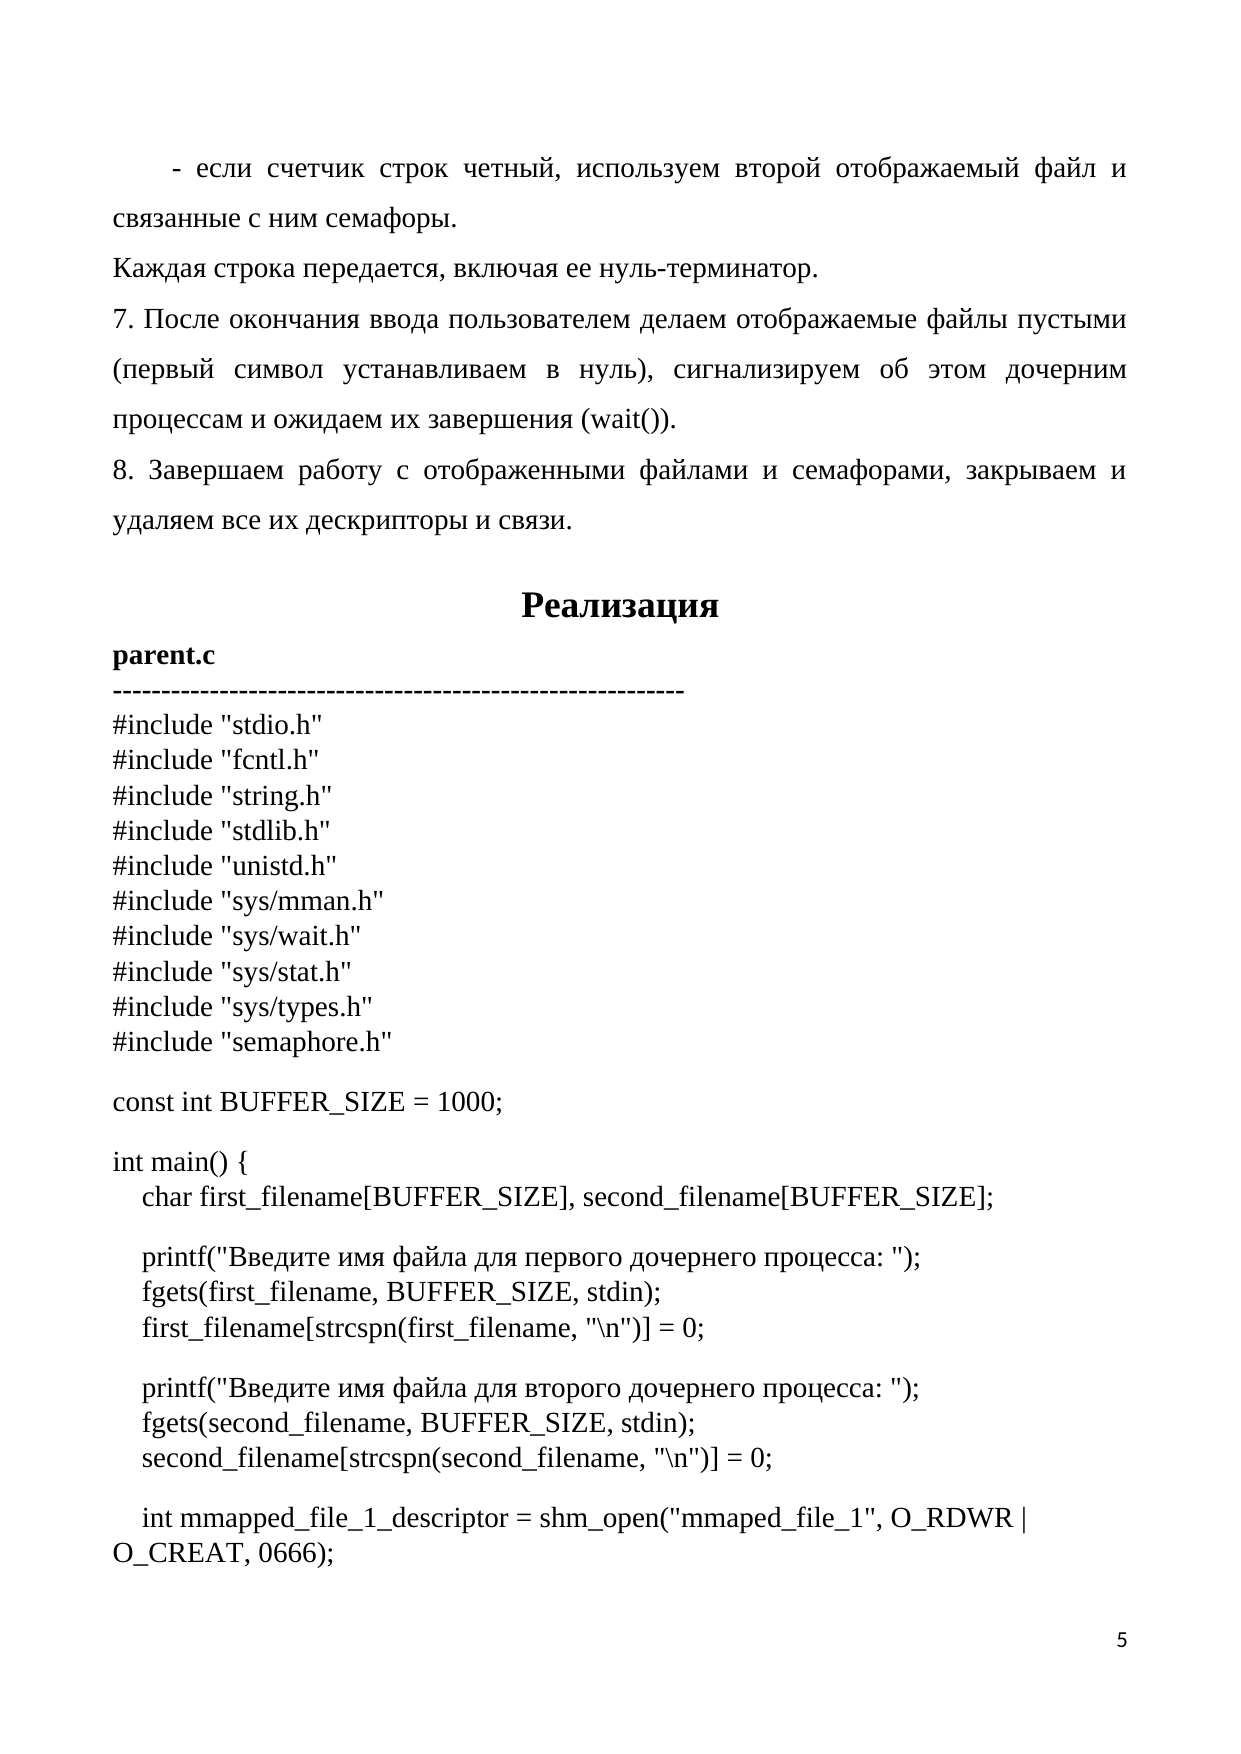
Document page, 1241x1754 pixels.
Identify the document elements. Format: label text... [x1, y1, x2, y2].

text printf("Введите имя файла для второго дочернего процесса: "); [112, 1370, 1128, 1403]
text fgets(second_filename, BUFFER_SIZE, stdin); [112, 1405, 1128, 1438]
text 7. После окончания ввода пользователем делаем отображаемые файлы пустыми (первый символ устанавливаем в нуль), сигнализируем об этом дочерним процессам и ожидаем их завершения (wait()). [112, 301, 1128, 435]
text first_filename[strcspn(first_filename, "\n")] = 0; [112, 1310, 1128, 1343]
text printf("Введите имя файла для первого дочернего процесса: "); [112, 1239, 1128, 1273]
subtitle Реализация [112, 582, 1128, 625]
text 8. Завершаем работу с отображенными файлами и семафорами, закрываем и удаляем все их дескрипторы и связи. [112, 452, 1128, 536]
text #include "unistd.h" [112, 848, 1128, 882]
text - если счетчик строк четный, используем второй отображаемый файл и связанные с ним семафоры. [112, 150, 1128, 234]
text #include "stdlib.h" [112, 813, 1128, 846]
text int main() { [112, 1144, 1128, 1178]
text char first_filename[BUFFER_SIZE], second_filename[BUFFER_SIZE]; [112, 1179, 1128, 1213]
text #include "string.h" [112, 778, 1128, 811]
text Каждая строка передается, включая ее нуль-терминатор. [112, 251, 1128, 284]
text #include "sys/types.h" [112, 989, 1128, 1022]
text #include "sys/wait.h" [112, 918, 1128, 952]
text #include "sys/mman.h" [112, 883, 1128, 917]
text fgets(first_filename, BUFFER_SIZE, stdin); [112, 1274, 1128, 1308]
text parent.c [112, 637, 1128, 670]
text #include "semaphore.h" [112, 1024, 1128, 1058]
text ----------------------------------------------------------- #include "stdio.h" [112, 672, 1128, 741]
text #include "fcntl.h" [112, 742, 1128, 776]
text int mmapped_file_1_descriptor = shm_open("mmaped_file_1", O_RDWR | O_CREAT, 0666); [112, 1500, 1128, 1569]
text const int BUFFER_SIZE = 1000; [112, 1084, 1128, 1118]
text #include "sys/stat.h" [112, 954, 1128, 987]
text second_filename[strcspn(second_filename, "\n")] = 0; [112, 1440, 1128, 1474]
